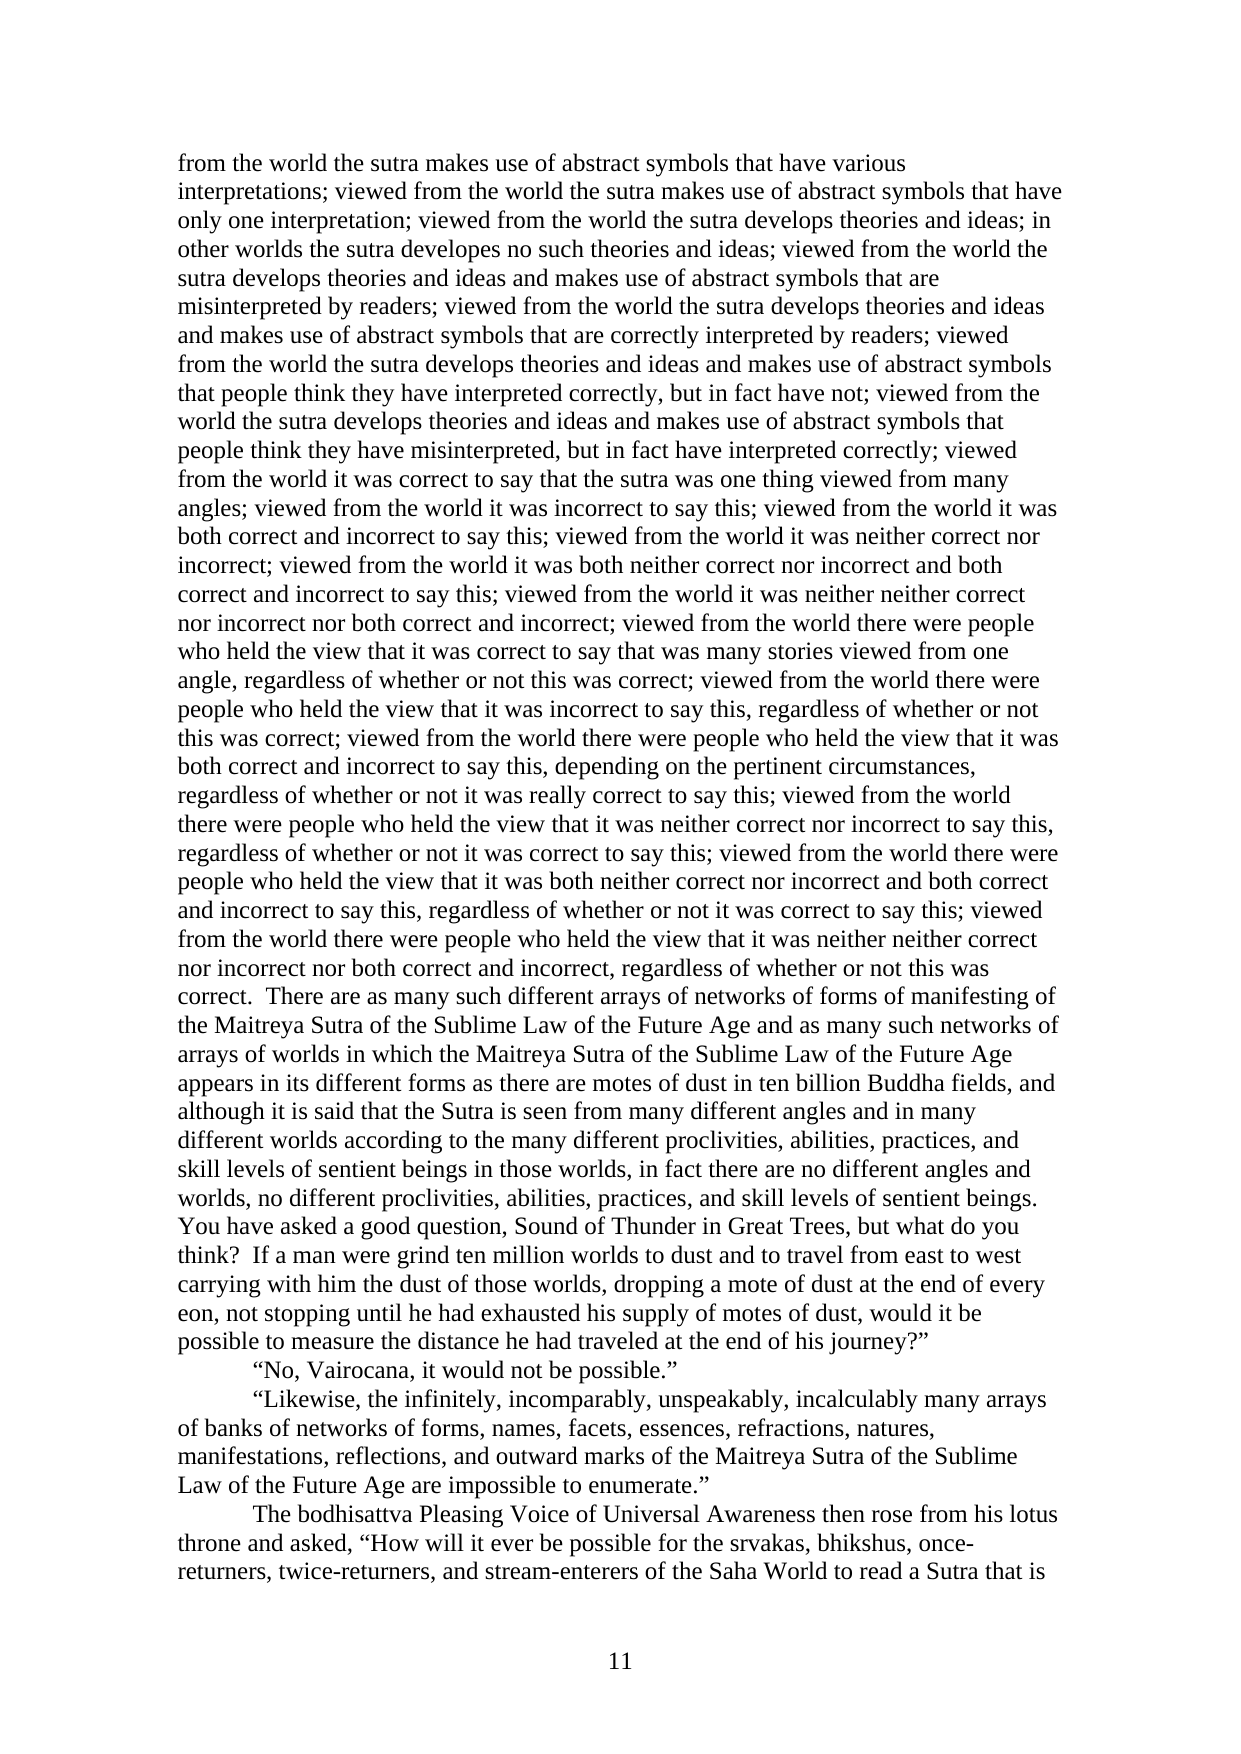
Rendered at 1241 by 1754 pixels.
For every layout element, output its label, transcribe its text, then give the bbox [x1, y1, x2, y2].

text “Likewise, the infinitely, incomparably, unspeakably, incalculably many arrays of banks of networks of forms, names, facets, essences, refractions, natures, manifestations, reflections, and outward marks of the Maitreya Sutra of the Sublime Law of the Future Age are impossible to enumerate.” [177, 1384, 1063, 1499]
text The bodhisattva Pleasing Voice of Universal Awareness then rose from his lotus throne and asked, “How will it ever be possible for the srvakas, bhikshus, once-returners, twice-returners, and stream-enterers of the Saha World to read a Sutra that is [177, 1499, 1063, 1585]
text “No, Vairocana, it would not be possible.” [177, 1355, 1063, 1384]
text from the world the sutra makes use of abstract symbols that have various interpretations; viewed from the world the sutra makes use of abstract symbols that have only one interpretation; viewed from the world the sutra develops theories and ideas; in other worlds the sutra developes no such theories and ideas; viewed from the world the sutra develops theories and ideas and makes use of abstract symbols that are misinterpreted by readers; viewed from the world the sutra develops theories and ideas and makes use of abstract symbols that are correctly interpreted by readers; viewed from the world the sutra develops theories and ideas and makes use of abstract symbols that people think they have interpreted correctly, but in fact have not; viewed from the world the sutra develops theories and ideas and makes use of abstract symbols that people think they have misinterpreted, but in fact have interpreted correctly; viewed from the world it was correct to say that the sutra was one thing viewed from many angles; viewed from the world it was incorrect to say this; viewed from the world it was both correct and incorrect to say this; viewed from the world it was neither correct nor incorrect; viewed from the world it was both neither correct nor incorrect and both correct and incorrect to say this; viewed from the world it was neither neither correct nor incorrect nor both correct and incorrect; viewed from the world there were people who held the view that it was correct to say that was many stories viewed from one angle, regardless of whether or not this was correct; viewed from the world there were people who held the view that it was incorrect to say this, regardless of whether or not this was correct; viewed from the world there were people who held the view that it was both correct and incorrect to say this, depending on the pertinent circumstances, regardless of whether or not it was really correct to say this; viewed from the world there were people who held the view that it was neither correct nor incorrect to say this, regardless of whether or not it was correct to say this; viewed from the world there were people who held the view that it was both neither correct nor incorrect and both correct and incorrect to say this, regardless of whether or not it was correct to say this; viewed from the world there were people who held the view that it was neither neither correct nor incorrect nor both correct and incorrect, regardless of whether or not this was correct. There are as many such different arrays of networks of forms of manifesting of the Maitreya Sutra of the Sublime Law of the Future Age and as many such networks of arrays of worlds in which the Maitreya Sutra of the Sublime Law of the Future Age appears in its different forms as there are motes of dust in ten billion Buddha fields, and although it is said that the Sutra is seen from many different angles and in many different worlds according to the many different proclivities, abilities, practices, and skill levels of sentient beings in those worlds, in fact there are no different angles and worlds, no different proclivities, abilities, practices, and skill levels of sentient beings. You have asked a good question, Sound of Thunder in Great Trees, but what do you think? If a man were grind ten million worlds to dust and to travel from east to west carrying with him the dust of those worlds, dropping a mote of dust at the end of every eon, not stopping until he had exhausted his supply of motes of dust, would it be possible to measure the distance he had traveled at the end of his journey?” [177, 148, 1063, 1355]
